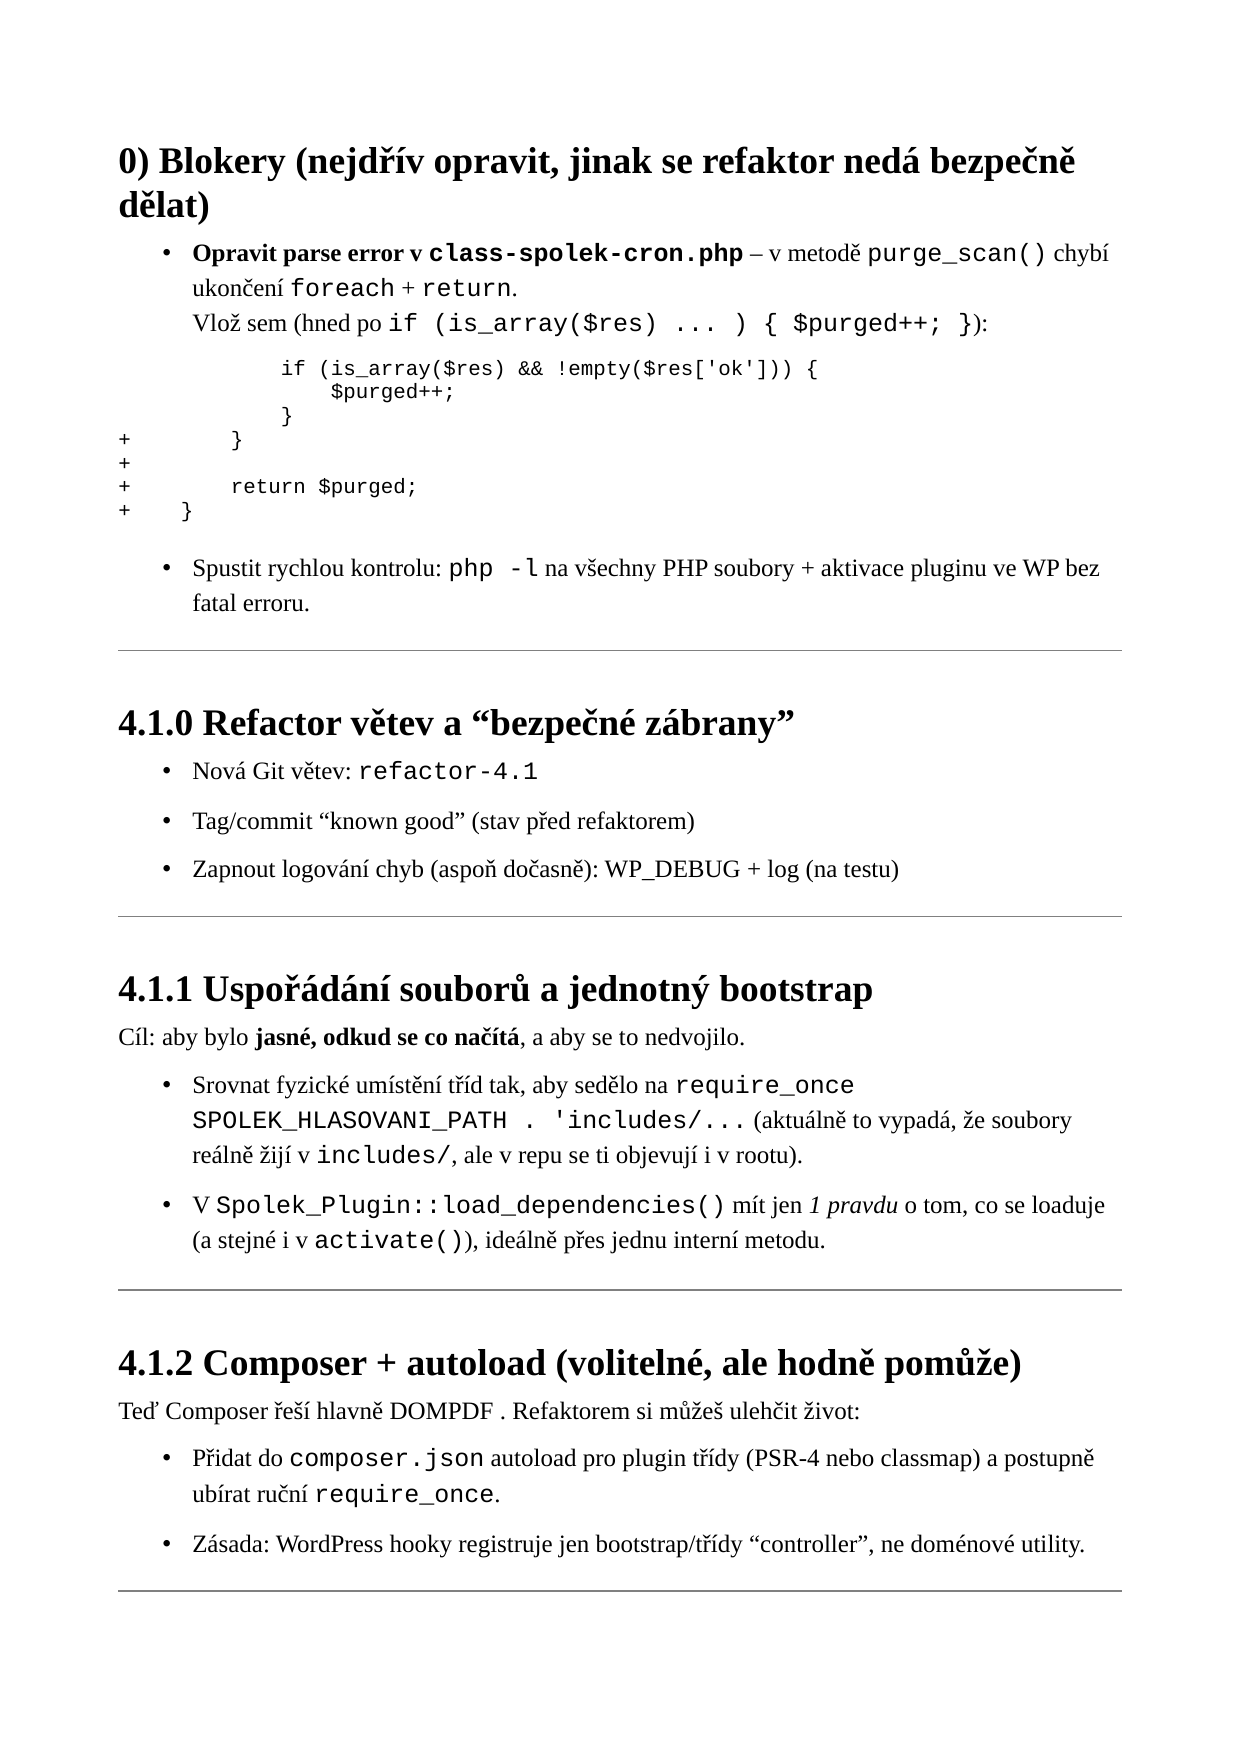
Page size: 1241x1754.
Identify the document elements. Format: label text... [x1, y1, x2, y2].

list Zapnout logování chyb (aspoň dočasně): WP_DEBUG + log (na testu) [162, 854, 1122, 883]
list Spustit rychlou kontrolu: php -l na všechny PHP soubory + aktivace pluginu ve WP bez fatal erroru. [162, 553, 1122, 617]
list Zásada: WordPress hooky registruje jen bootstrap/třídy “controller”, ne doménové utility. [162, 1529, 1122, 1557]
text Teď Composer řeší hlavně DOMPDF . Refaktorem si můžeš ulehčit život: [118, 1396, 1122, 1425]
text } [118, 405, 1122, 429]
text $purged++; [118, 382, 1122, 405]
list Opravit parse error v class-spolek-cron.php – v metodě purge_scan() chybí ukončení foreach + return. Vlož sem (hned po if (is_array($res) ... ) { $purged++; }): [162, 238, 1122, 339]
list V Spolek_Plugin::load_dependencies() mít jen 1 pravdu o tom, co se loaduje (a stejné i v activate()), ideálně přes jednu interní metodu. [162, 1190, 1122, 1256]
list Přidat do composer.json autoload pro plugin třídy (PSR-4 nebo classmap) a postupně ubírat ruční require_once. [162, 1443, 1122, 1509]
text + return $purged; [118, 476, 1122, 500]
subtitle 4.1.1 Uspořádání souborů a jednotný bootstrap [118, 967, 1122, 1010]
list Srovnat fyzické umístění tříd tak, aby sedělo na require_once SPOLEK_HLASOVANI_PATH . 'includes/... (aktuálně to vypadá, že soubory reálně žijí v includes/, ale v repu se ti objevují i v rootu). [162, 1070, 1122, 1171]
text + [118, 452, 1122, 476]
list Nová Git větev: refactor-4.1 [162, 756, 1122, 787]
text if (is_array($res) && !empty($res['ok'])) { [118, 358, 1122, 382]
text + } [118, 429, 1122, 452]
text Cíl: aby bylo jasné, odkud se co načítá, a aby se to nedvojilo. [118, 1022, 1122, 1051]
subtitle 4.1.0 Refactor větev a “bezpečné zábrany” [118, 701, 1122, 744]
text + } [118, 500, 1122, 523]
subtitle 0) Blokery (nejdřív opravit, jinak se refaktor nedá bezpečně dělat) [118, 139, 1122, 225]
list Tag/commit “known good” (stav před refaktorem) [162, 806, 1122, 835]
subtitle 4.1.2 Composer + autoload (volitelné, ale hodně pomůže) [118, 1340, 1122, 1383]
